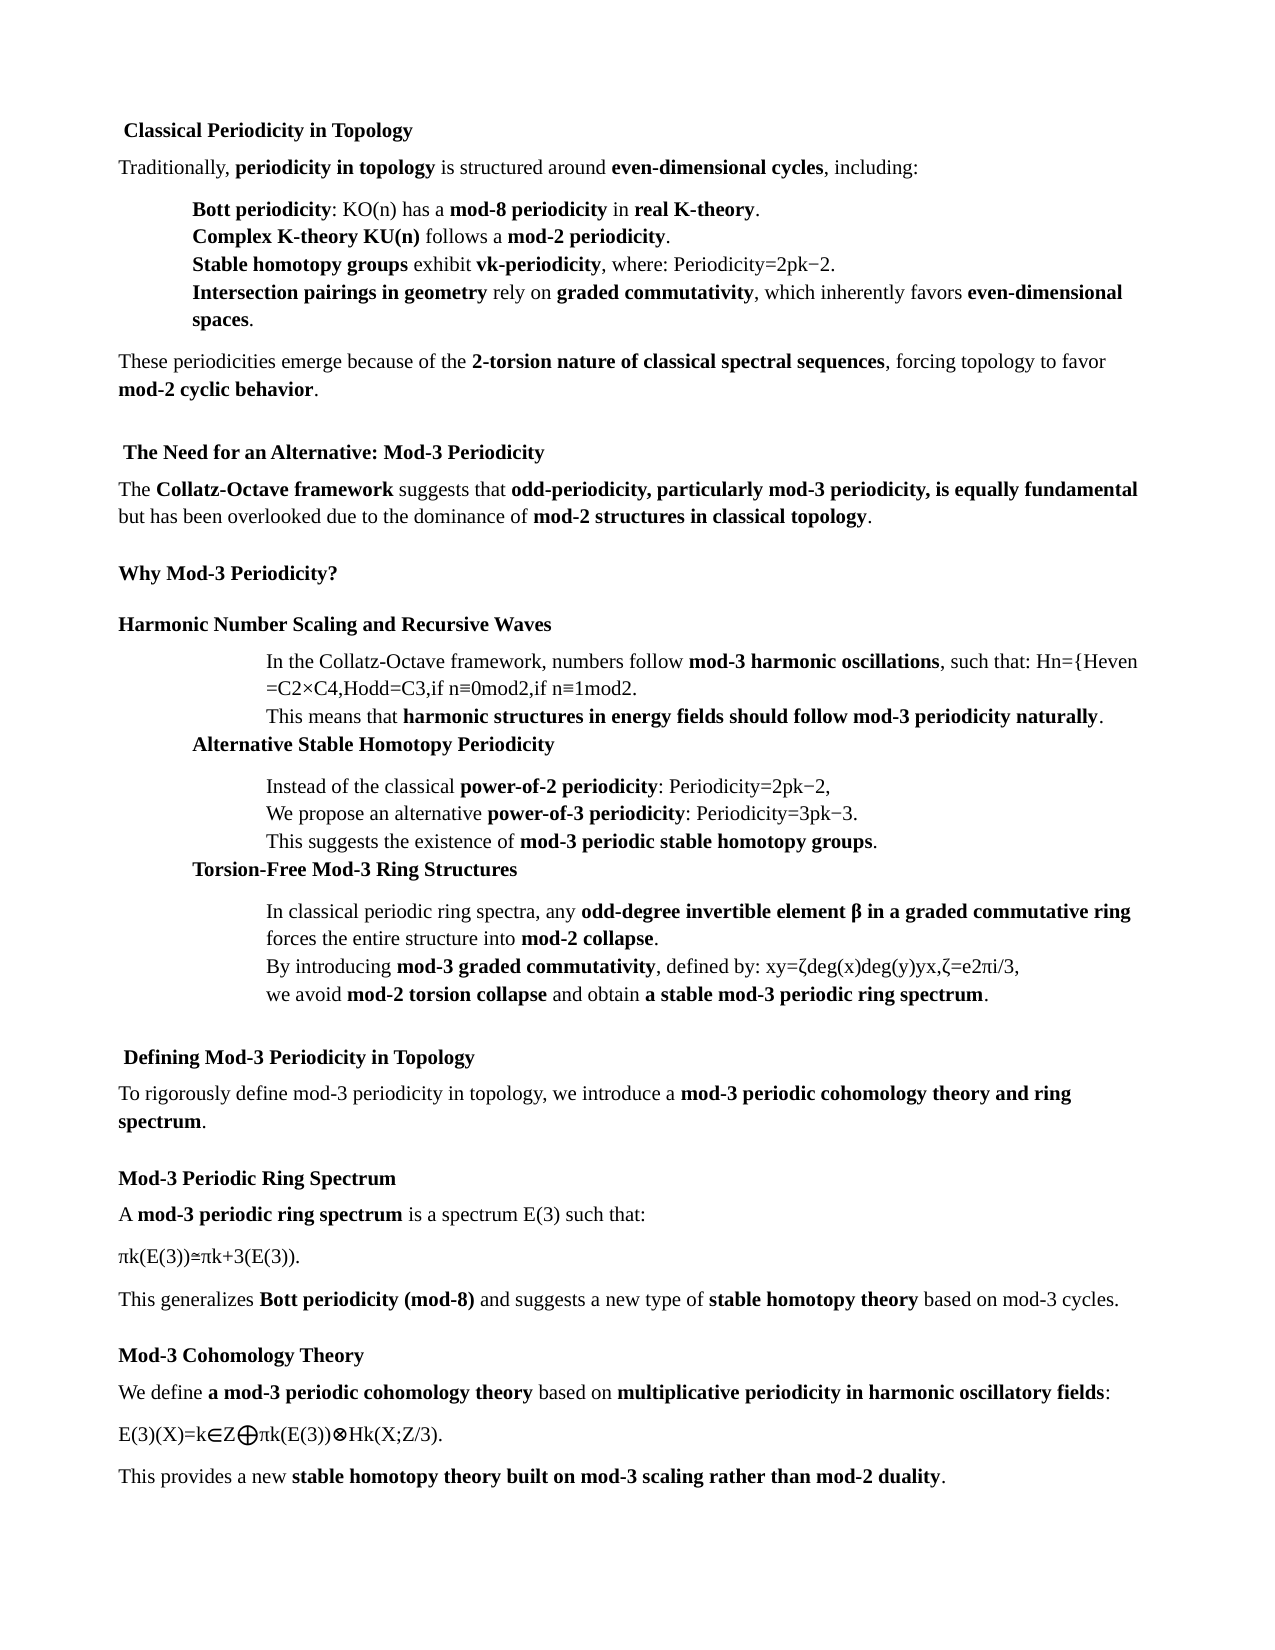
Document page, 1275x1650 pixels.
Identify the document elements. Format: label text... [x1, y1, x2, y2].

subtitle Defining Mod-3 Periodicity in Topology [118, 1044, 1157, 1069]
list Complex K-theory KU(n) follows a mod-2 periodicity. [162, 224, 1157, 248]
list By introducing mod-3 graded commutativity, defined by: xy=ζdeg(x)deg(y)yx,ζ=e2πi/3, [236, 954, 1157, 978]
text E(3)(X)=k∈Z⨁​πk​(E(3))⊗Hk(X;Z/3). [118, 1422, 1157, 1446]
list Torsion-Free Mod-3 Ring Structures [162, 857, 1157, 881]
subtitle Mod-3 Cohomology Theory [118, 1343, 1157, 1367]
list We propose an alternative power-of-3 periodicity: Periodicity=3pk−3. [236, 801, 1157, 825]
text Traditionally, periodicity in topology is structured around even-dimensional cycles, including: [118, 155, 1157, 179]
text This generalizes Bott periodicity (mod-8) and suggests a new type of stable homotopy theory based on mod-3 cycles. [118, 1286, 1157, 1311]
list Intersection pairings in geometry rely on graded commutativity, which inherently favors even-dimensional spaces. [162, 280, 1157, 331]
list This means that harmonic structures in energy fields should follow mod-3 periodicity naturally. [236, 704, 1157, 728]
list This suggests the existence of mod-3 periodic stable homotopy groups. [236, 829, 1157, 853]
subtitle Mod-3 Periodic Ring Spectrum [118, 1166, 1157, 1189]
text A mod-3 periodic ring spectrum is a spectrum E(3) such that: [118, 1202, 1157, 1226]
text These periodicities emerge because of the 2-torsion nature of classical spectral sequences, forcing topology to favor mod-2 cyclic behavior. [118, 349, 1157, 401]
list In the Collatz-Octave framework, numbers follow mod-3 harmonic oscillations, such that: Hn​={Heven​=C2​×C4​,Hodd​=C3​,​if n≡0mod2,if n≡1mod2.​ [236, 649, 1157, 700]
list Bott periodicity: KO(n) has a mod-8 periodicity in real K-theory. [162, 197, 1157, 221]
subtitle Classical Periodicity in Topology [118, 118, 1157, 142]
subtitle Why Mod-3 Periodicity? [118, 561, 1157, 585]
text πk​(E(3))≅πk+3​(E(3)). [118, 1244, 1157, 1268]
subtitle Harmonic Number Scaling and Recursive Waves [118, 612, 1157, 636]
list Stable homotopy groups exhibit vk​-periodicity, where: Periodicity=2pk−2. [162, 252, 1157, 276]
text This provides a new stable homotopy theory built on mod-3 scaling rather than mod-2 duality. [118, 1464, 1157, 1488]
text To rigorously define mod-3 periodicity in topology, we introduce a mod-3 periodic cohomology theory and ring spectrum. [118, 1081, 1157, 1133]
text We define a mod-3 periodic cohomology theory based on multiplicative periodicity in harmonic oscillatory fields: [118, 1380, 1157, 1404]
list Instead of the classical power-of-2 periodicity: Periodicity=2pk−2, [236, 774, 1157, 798]
text The Collatz-Octave framework suggests that odd-periodicity, particularly mod-3 periodicity, is equally fundamental but has been overlooked due to the dominance of mod-2 structures in classical topology. [118, 477, 1157, 528]
list In classical periodic ring spectra, any odd-degree invertible element β in a graded commutative ring forces the entire structure into mod-2 collapse. [236, 899, 1157, 950]
subtitle The Need for an Alternative: Mod-3 Periodicity [118, 440, 1157, 464]
list Alternative Stable Homotopy Periodicity [162, 732, 1157, 756]
list we avoid mod-2 torsion collapse and obtain a stable mod-3 periodic ring spectrum. [236, 982, 1157, 1006]
